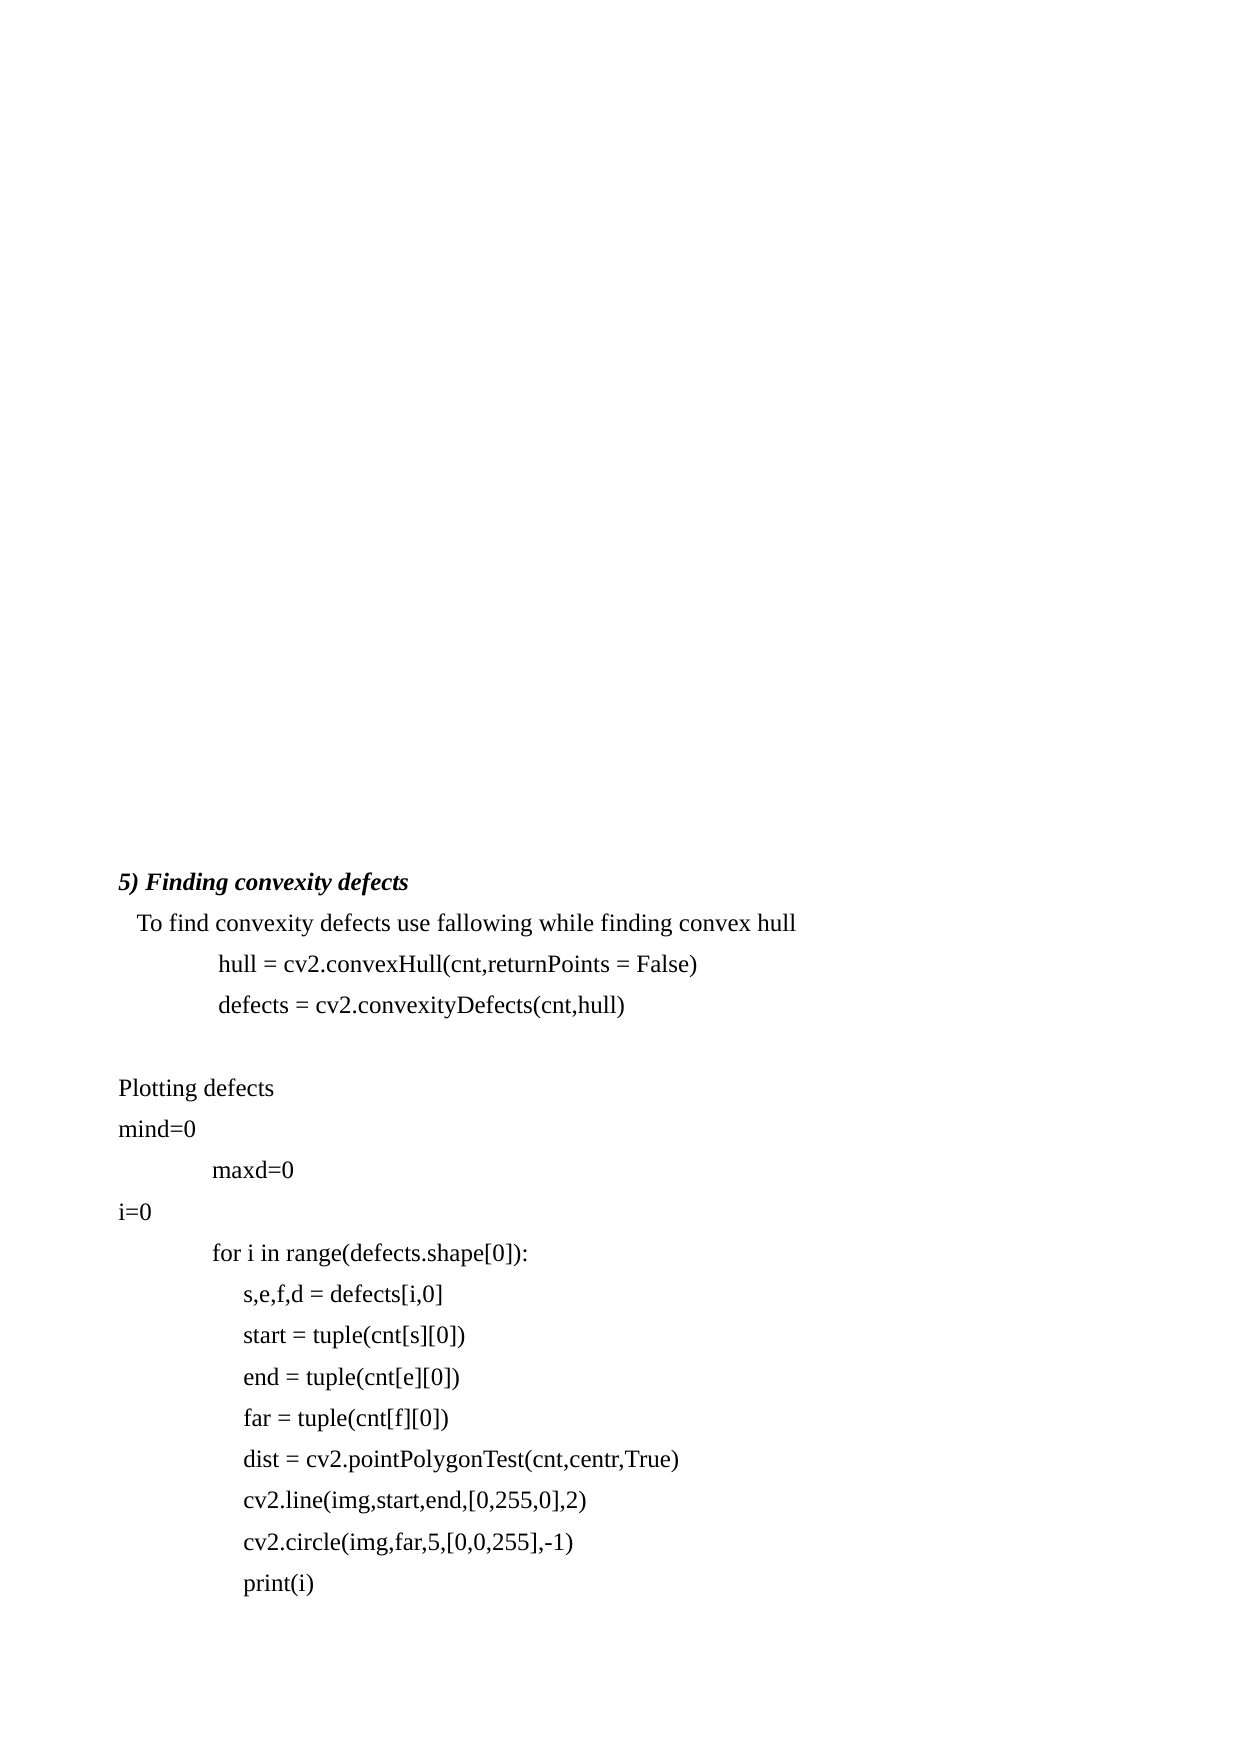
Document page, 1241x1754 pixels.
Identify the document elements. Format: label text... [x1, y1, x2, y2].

text for i in range(defects.shape[0]): [118, 1238, 1122, 1267]
text cv2.line(img,start,end,[0,255,0],2) [118, 1486, 1122, 1514]
text defects = cv2.convexityDefects(cnt,hull) [118, 991, 1122, 1019]
text maxd=0 [118, 1156, 1122, 1184]
text To find convexity defects use fallowing while finding convex hull [118, 908, 1122, 937]
text print(i) [118, 1568, 1122, 1597]
text mind=0 [118, 1114, 1122, 1143]
text end = tuple(cnt[e][0]) [118, 1362, 1122, 1391]
text dist = cv2.pointPolygonTest(cnt,centr,True) [118, 1444, 1122, 1473]
text s,e,f,d = defects[i,0] [118, 1279, 1122, 1308]
text far = tuple(cnt[f][0]) [118, 1403, 1122, 1432]
text start = tuple(cnt[s][0]) [118, 1321, 1122, 1349]
text i=0 [118, 1197, 1122, 1226]
text Plotting defects [118, 1073, 1122, 1102]
text hull = cv2.convexHull(cnt,returnPoints = False) [118, 949, 1122, 978]
text cv2.circle(img,far,5,[0,0,255],-1) [118, 1527, 1122, 1556]
text 5) Finding convexity defects [118, 867, 1122, 896]
